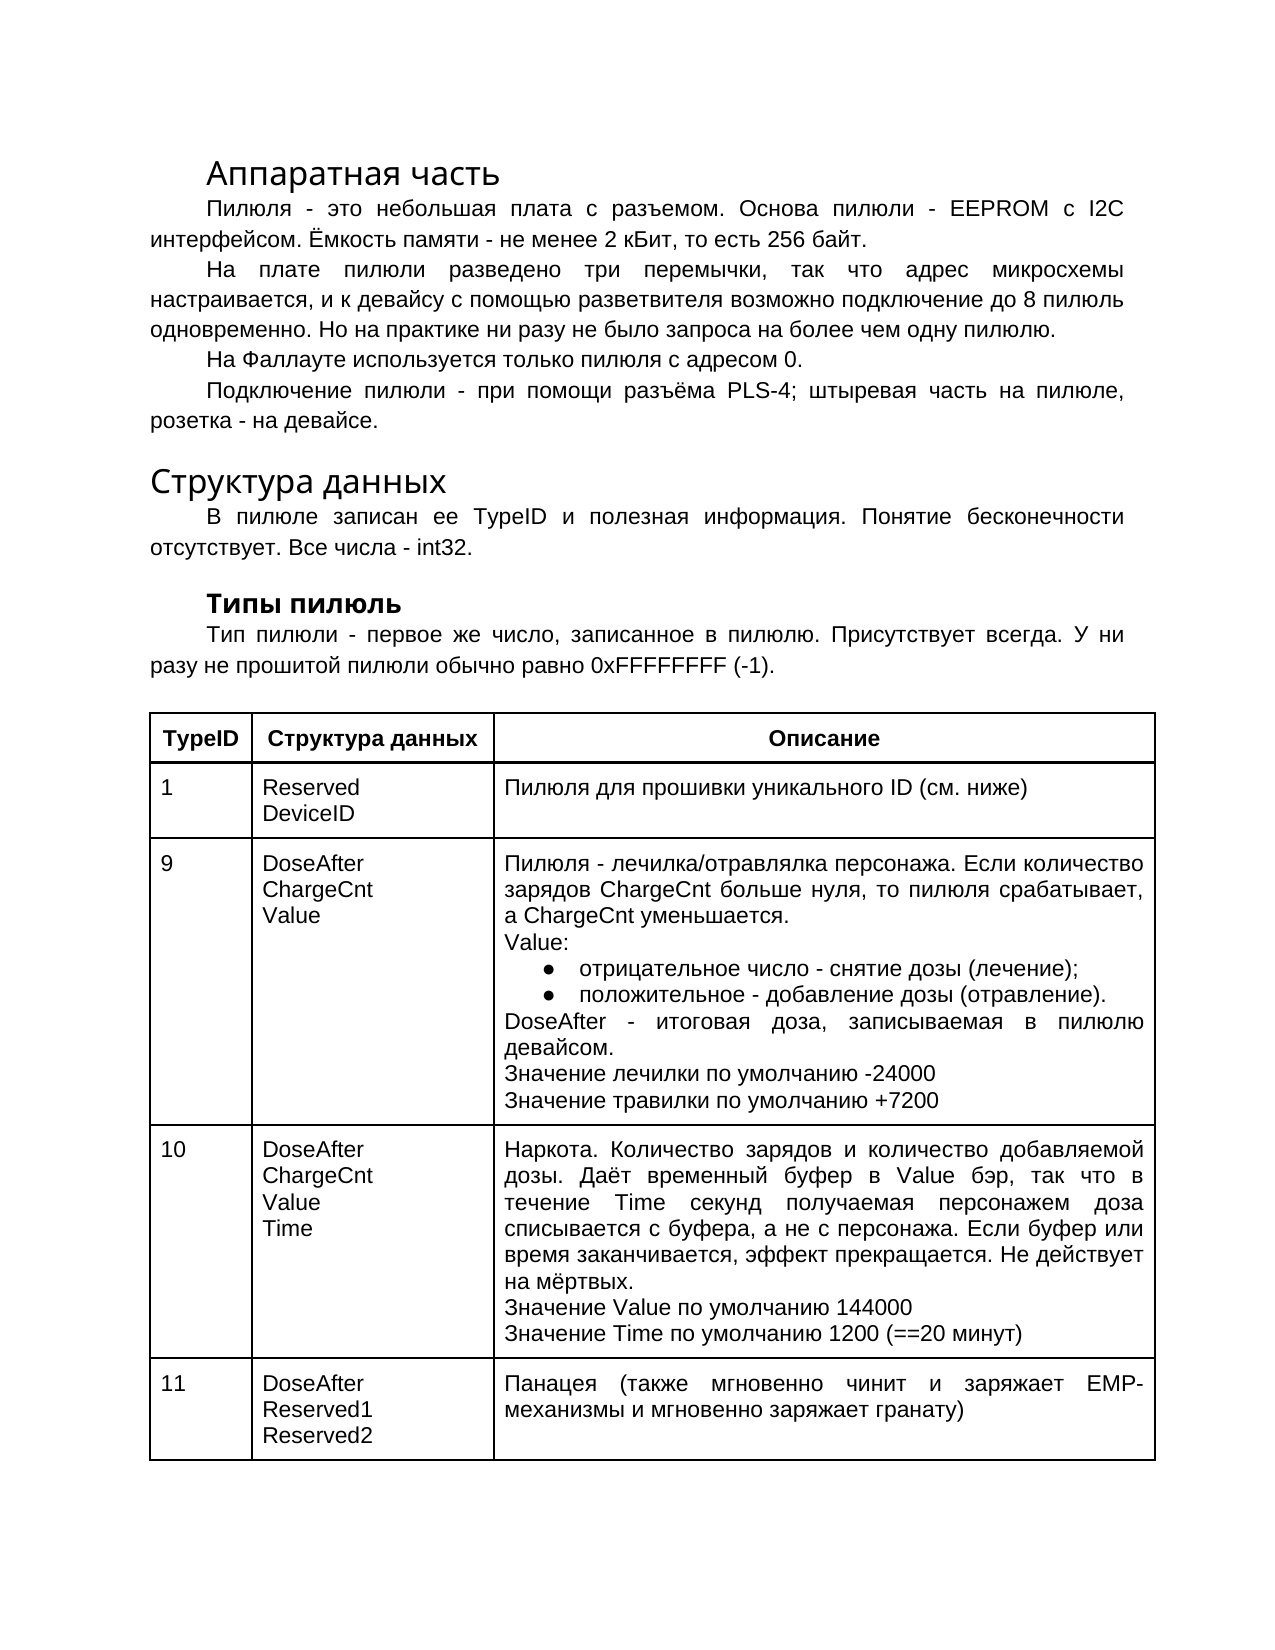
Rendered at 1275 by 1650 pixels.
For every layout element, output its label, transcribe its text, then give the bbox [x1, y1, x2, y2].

text На плате пилюли разведено три перемычки, так что адрес микросхемы настраивается, и к девайсу с помощью разветвителя возможно подключение до 8 пилюль одновременно. Но на практике ни разу не было запроса на более чем одну пилюлю. [150, 256, 1125, 343]
text В пилюле записан ее TypeID и полезная информация. Понятие бесконечности отсутствует. Все числа - int32. [150, 503, 1125, 560]
table_cell 1 [151, 764, 251, 837]
text Подключение пилюли - при помощи разъёма PLS-4; штыревая часть на пилюле, розетка - на девайсе. [150, 377, 1125, 433]
subtitle Аппаратная часть [150, 150, 1125, 195]
table_cell DoseAfter ChargeCnt Value [253, 839, 493, 1123]
table_cell Наркота. Количество зарядов и количество добавляемой дозы. Даёт временный буфер в Value бэр, так что в течение Time секунд получаемая персонажем доза списывается с буфера, а не с персонажа. Если буфер или время заканчивается, эффект прекращается. Не действует на мёртвых. Значение Value по умолчанию 144000 Значение Time по умолчанию 1200 (==20 минут) [495, 1126, 1154, 1357]
text Тип пилюли - первое же число, записанное в пилюлю. Присутствует всегда. У ни разу не прошитой пилюли обычно равно 0xFFFFFFFF (-1). [150, 621, 1125, 678]
table_cell 9 [151, 839, 251, 1123]
table_cell DoseAfter ChargeCnt Value Time [253, 1126, 493, 1357]
table_header Описание [495, 714, 1154, 761]
table_cell 11 [151, 1359, 251, 1459]
text На Фаллауте используется только пилюля с адресом 0. [150, 346, 1125, 373]
table_cell Пилюля для прошивки уникального ID (см. ниже) [495, 764, 1154, 837]
table_header TypeID [151, 714, 251, 761]
table_cell 10 [151, 1126, 251, 1357]
table_cell DoseAfter Reserved1 Reserved2 [253, 1359, 493, 1459]
subtitle Типы пилюль [150, 584, 1125, 621]
table_cell Reserved DeviceID [253, 764, 493, 837]
table_cell Пилюля - лечилка/отравлялка персонажа. Если количество зарядов ChargeCnt больше нуля, то пилюля срабатывает, а ChargeCnt уменьшается. Value: отрицательное число - снятие дозы (лечение); положительное - добавление дозы (отравление). DoseAfter - итоговая доза, записываемая в пилюлю девайсом. Значение лечилки по умолчанию -24000 Значение травилки по умолчанию +7200 [495, 839, 1154, 1123]
text Пилюля - это небольшая плата с разъемом. Основа пилюли - EEPROM с I2C интерфейсом. Ёмкость памяти - не менее 2 кБит, то есть 256 байт. [150, 195, 1125, 252]
subtitle Структура данных [150, 458, 1125, 503]
table_cell Панацея (также мгновенно чинит и заряжает EMP-механизмы и мгновенно заряжает гранату) [495, 1359, 1154, 1459]
table_header Структура данных [253, 714, 493, 761]
